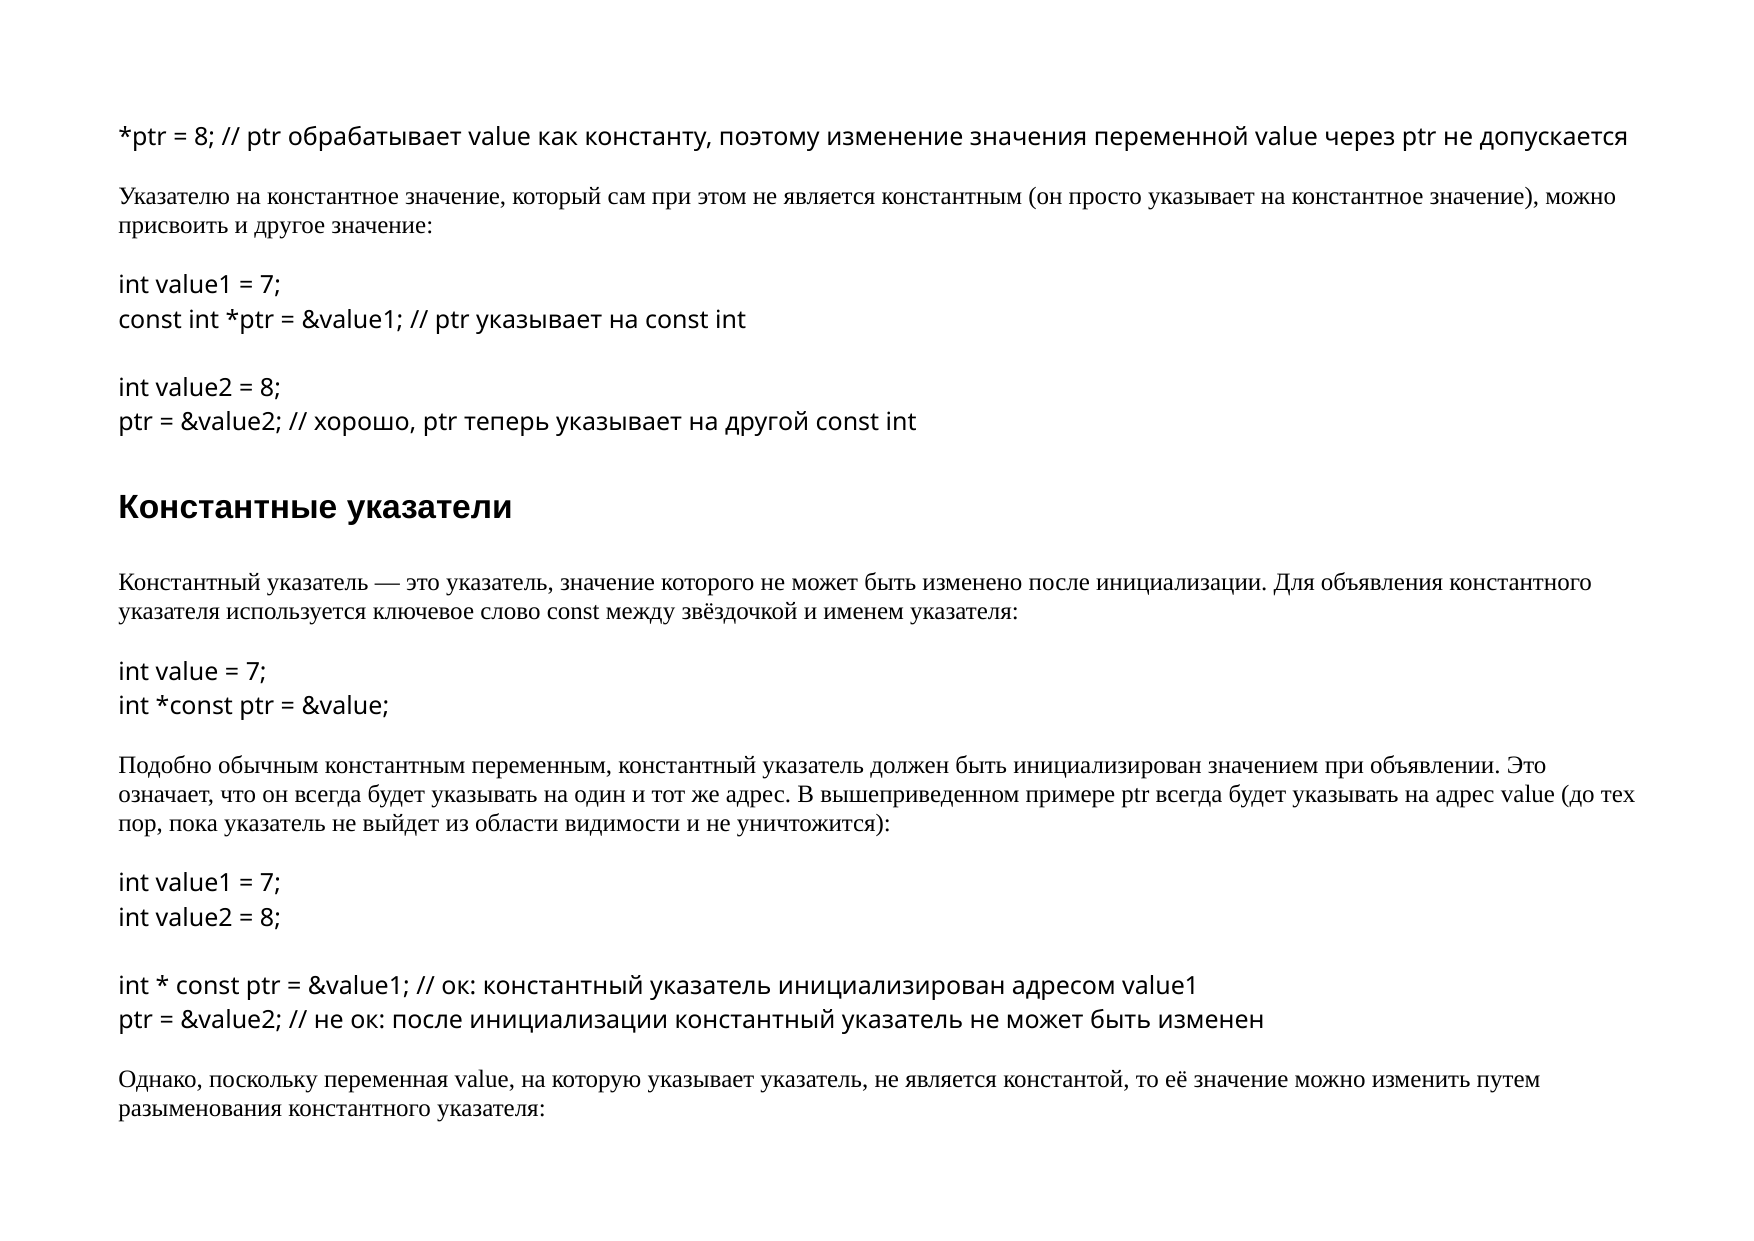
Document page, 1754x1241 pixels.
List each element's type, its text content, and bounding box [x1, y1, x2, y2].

text Константный указатель — это указатель, значение которого не может быть изменено после инициализации. Для объявления константного указателя используется ключевое слово const между звёздочкой и именем указателя: [118, 567, 1636, 624]
text int value1 = 7; [118, 865, 1636, 899]
text ptr = &value2; // хорошо, ptr теперь указывает на другой const int [118, 403, 1636, 437]
text Указателю на константное значение, который сам при этом не является константным (он просто указывает на константное значение), можно присвоить и другое значение: [118, 181, 1636, 238]
text Подобно обычным константным переменным, константный указатель должен быть инициализирован значением при объявлении. Это означает, что он всегда будет указывать на один и тот же адрес. В вышеприведенном примере ptr всегда будет указывать на адрес value (до тех пор, пока указатель не выйдет из области видимости и не уничтожится): [118, 750, 1636, 836]
text int * const ptr = &value1; // ок: константный указатель инициализирован адресом value1 [118, 967, 1636, 1001]
text int value2 = 8; [118, 369, 1636, 403]
text Однако, поскольку переменная value, на которую указывает указатель, не является константой, то её значение можно изменить путем разыменования константного указателя: [118, 1064, 1636, 1122]
text *ptr = 8; // ptr обрабатывает value как константу, поэтому изменение значения переменной value через ptr не допускается [118, 118, 1636, 152]
text int value1 = 7; [118, 267, 1636, 301]
text int value = 7; [118, 653, 1636, 687]
text int value2 = 8; [118, 899, 1636, 933]
text int *const ptr = &value; [118, 687, 1636, 721]
subtitle Константные указатели [118, 487, 1636, 526]
text ptr = &value2; // не ок: после инициализации константный указатель не может быть изменен [118, 1001, 1636, 1035]
text const int *ptr = &value1; // ptr указывает на const int [118, 301, 1636, 335]
